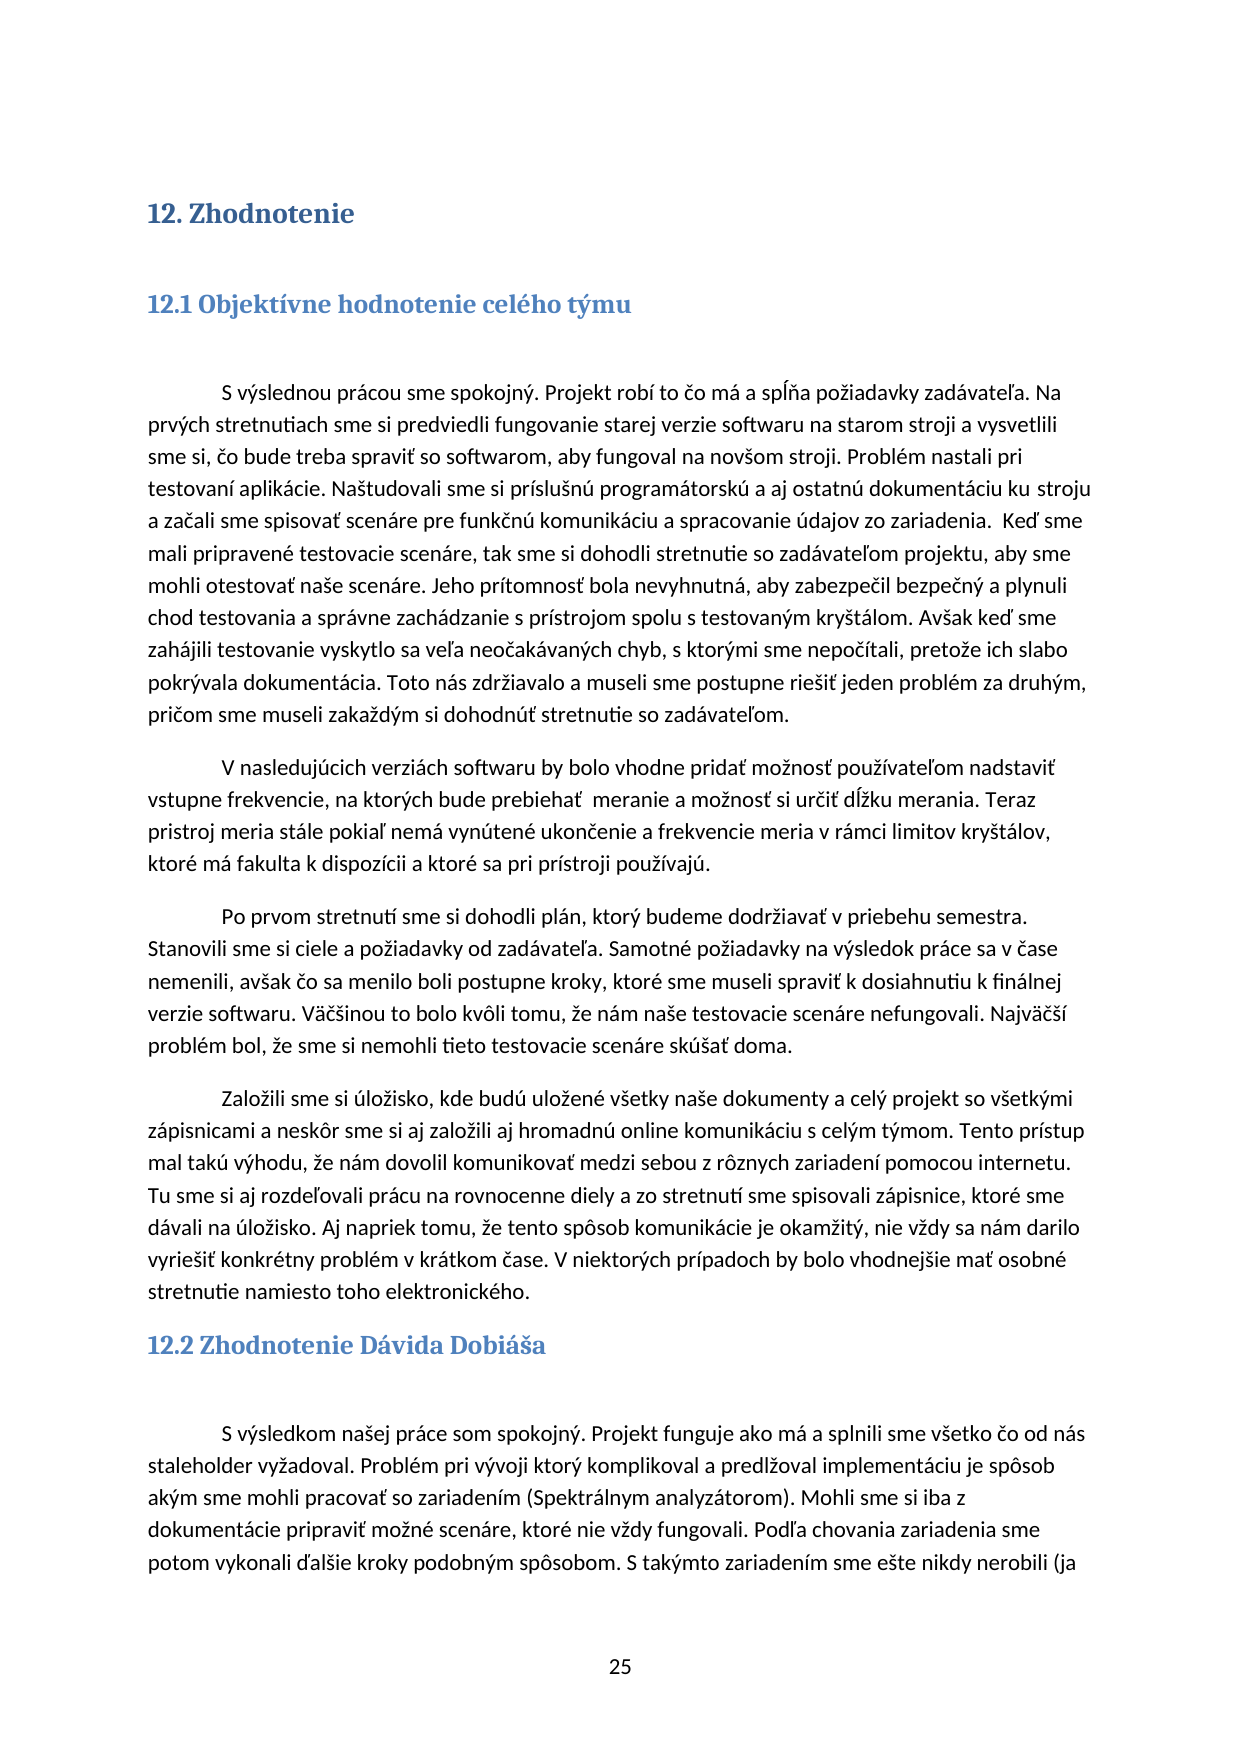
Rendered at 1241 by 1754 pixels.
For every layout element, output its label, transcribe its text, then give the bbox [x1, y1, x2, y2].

text S výslednou prácou sme spokojný. Projekt robí to čo má a spĺňa požiadavky zadávateľa. Na prvých stretnutiach sme si predviedli fungovanie starej verzie softwaru na starom stroji a vysvetlili sme si, čo bude treba spraviť so softwarom, aby fungoval na novšom stroji. Problém nastali pri testovaní aplikácie. Naštudovali sme si príslušnú programátorskú a aj ostatnú dokumentáciu ku stroju a začali sme spisovať scenáre pre funkčnú komunikáciu a spracovanie údajov zo zariadenia. Keď sme mali pripravené testovacie scenáre, tak sme si dohodli stretnutie so zadávateľom projektu, aby sme mohli otestovať naše scenáre. Jeho prítomnosť bola nevyhnutná, aby zabezpečil bezpečný a plynuli chod testovania a správne zachádzanie s prístrojom spolu s testovaným kryštálom. Avšak keď sme zahájili testovanie vyskytlo sa veľa neočakávaných chyb, s ktorými sme nepočítali, pretože ich slabo pokrývala dokumentácia. Toto nás zdržiavalo a museli sme postupne riešiť jeden problém za druhým, pričom sme museli zakaždým si dohodnúť stretnutie so zadávateľom. [148, 378, 1093, 728]
text V nasledujúcich verziách softwaru by bolo vhodne pridať možnosť používateľom nadstaviť vstupne frekvencie, na ktorých bude prebiehať meranie a možnosť si určiť dĺžku merania. Teraz pristroj meria stále pokiaľ nemá vynútené ukončenie a frekvencie meria v rámci limitov kryštálov, ktoré má fakulta k dispozícii a ktoré sa pri prístroji používajú. [148, 753, 1093, 877]
text Založili sme si úložisko, kde budú uložené všetky naše dokumenty a celý projekt so všetkými zápisnicami a neskôr sme si aj založili aj hromadnú online komunikáciu s celým týmom. Tento prístup mal takú výhodu, že nám dovolil komunikovať medzi sebou z rôznych zariadení pomocou internetu. Tu sme si aj rozdeľovali prácu na rovnocenne diely a zo stretnutí sme spisovali zápisnice, ktoré sme dávali na úložisko. Aj napriek tomu, že tento spôsob komunikácie je okamžitý, nie vždy sa nám darilo vyriešiť konkrétny problém v krátkom čase. V niektorých prípadoch by bolo vhodnejšie mať osobné stretnutie namiesto toho elektronického. [148, 1084, 1093, 1305]
text Po prvom stretnutí sme si dohodli plán, ktorý budeme dodržiavať v priebehu semestra. Stanovili sme si ciele a požiadavky od zadávateľa. Samotné požiadavky na výsledok práce sa v čase nemenili, avšak čo sa menilo boli postupne kroky, ktoré sme museli spraviť k dosiahnutiu k finálnej verzie softwaru. Väčšinou to bolo kvôli tomu, že nám naše testovacie scenáre nefungovali. Najväčší problém bol, že sme si nemohli tieto testovacie scenáre skúšať doma. [148, 902, 1093, 1059]
subtitle 12. Zhodnotenie [148, 198, 1093, 231]
text S výsledkom našej práce som spokojný. Projekt funguje ako má a splnili sme všetko čo od nás staleholder vyžadoval. Problém pri vývoji ktorý komplikoval a predlžoval implementáciu je spôsob akým sme mohli pracovať so zariadením (Spektrálnym analyzátorom). Mohli sme si iba z dokumentácie pripraviť možné scenáre, ktoré nie vždy fungovali. Podľa chovania zariadenia sme potom vykonali ďalšie kroky podobným spôsobom. S takýmto zariadením sme ešte nikdy nerobili (ja [148, 1419, 1093, 1576]
subtitle 12.2 Zhodnotenie Dávida Dobiáša [148, 1330, 1093, 1361]
subtitle 12.1 Objektívne hodnotenie celého týmu [148, 289, 1093, 320]
